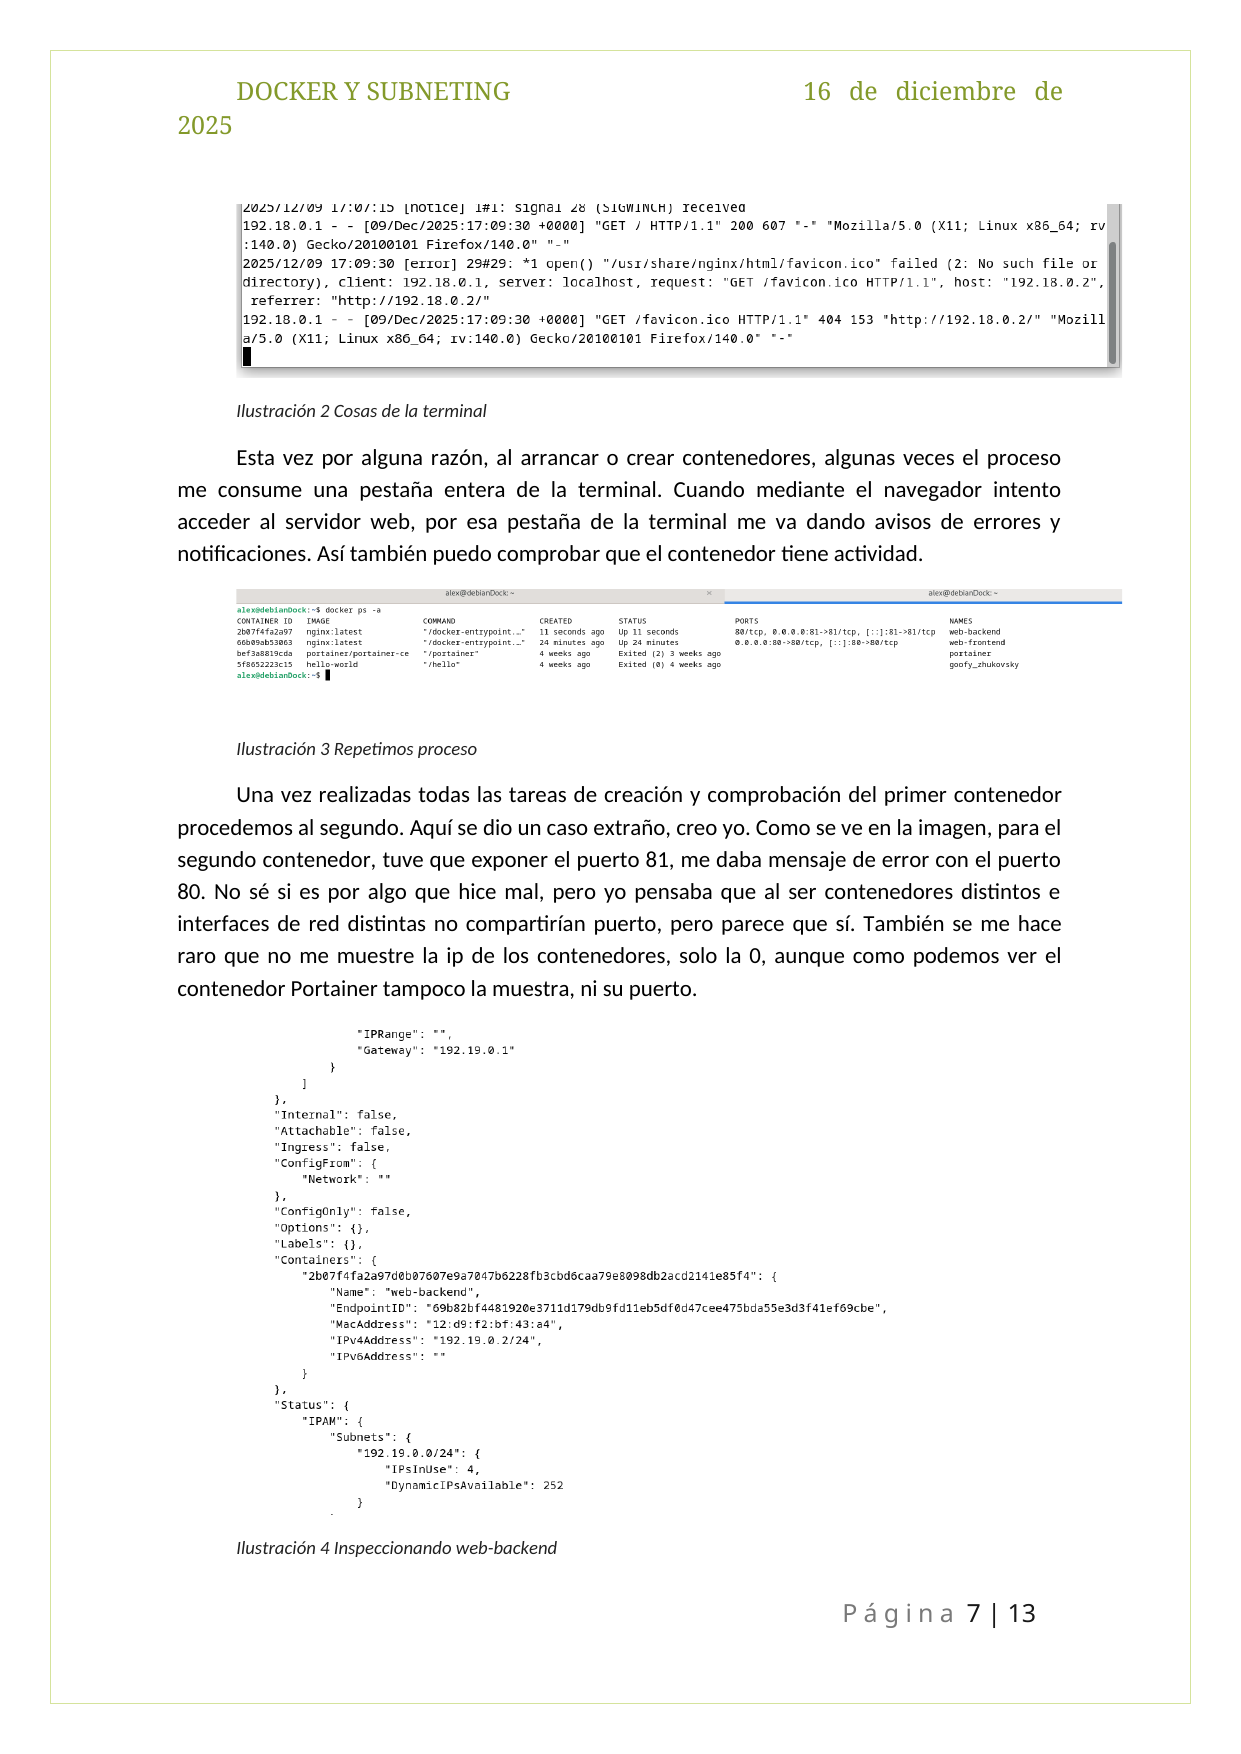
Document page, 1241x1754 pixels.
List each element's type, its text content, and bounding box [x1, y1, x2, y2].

text Ilustración 4 Inspeccionando web-backend [177, 1536, 1063, 1559]
text Ilustración 3 Repetimos proceso [177, 737, 1063, 760]
text Esta vez por alguna razón, al arrancar o crear contenedores, algunas veces el proceso me consume una pestaña entera de la terminal. Cuando mediante el navegador intento acceder al servidor web, por esa pestaña de la terminal me va dando avisos de errores y notificaciones. Así también puedo comprobar que el contenedor tiene actividad. [177, 443, 1063, 567]
text Una vez realizadas todas las tareas de creación y comprobación del primer contenedor procedemos al segundo. Aquí se dio un caso extraño, creo yo. Como se ve en la imagen, para el segundo contenedor, tuve que exponer el puerto 81, me daba mensaje de error con el puerto 80. No sé si es por algo que hice mal, pero yo pensaba que al ser contenedores distintos e interfaces de red distintas no compartirían puerto, pero parece que sí. También se me hace raro que no me muestre la ip de los contenedores, solo la 0, aunque como podemos ver el contenedor Portainer tampoco la muestra, ni su puerto. [177, 781, 1063, 1002]
text Ilustración 2 Cosas de la terminal [177, 399, 1063, 422]
